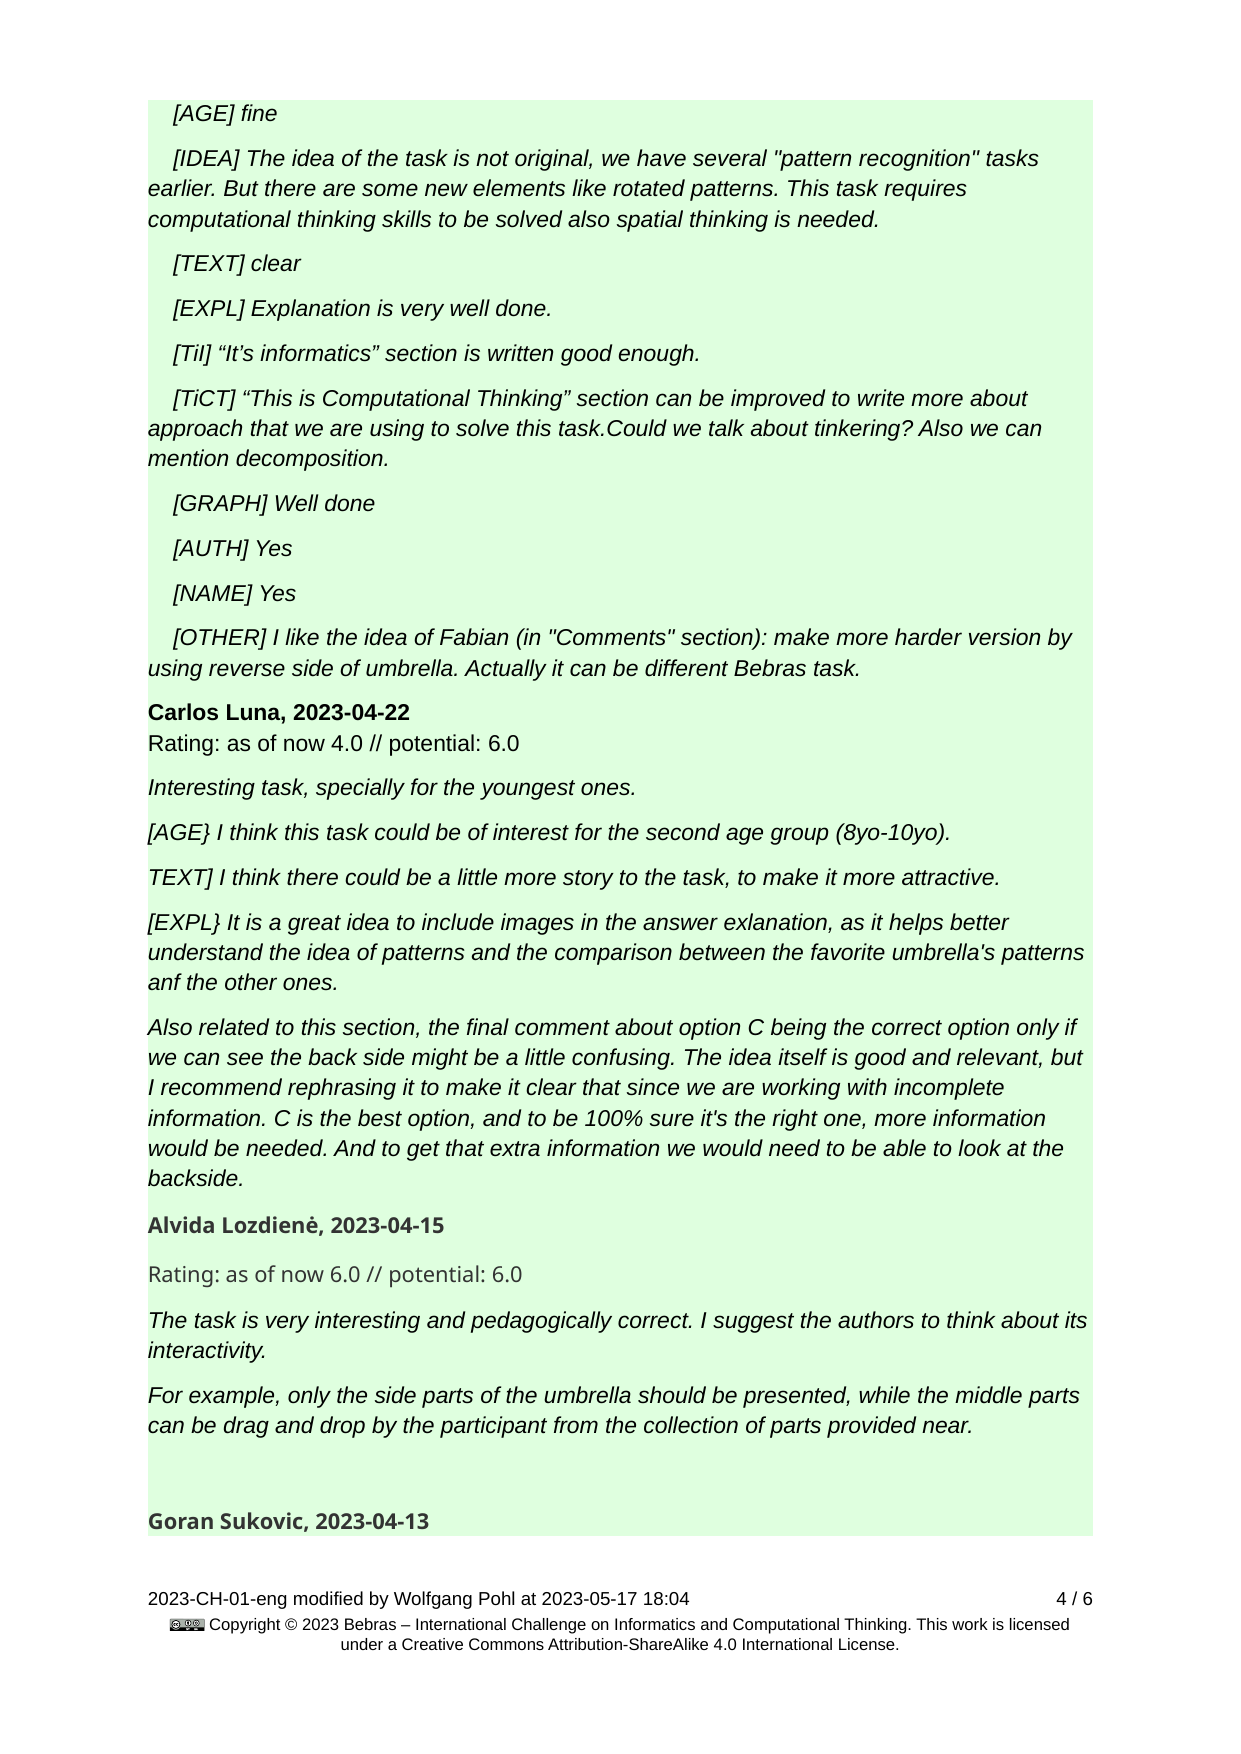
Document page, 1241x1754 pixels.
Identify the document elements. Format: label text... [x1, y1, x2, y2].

text [GRAPH] Well done [148, 490, 1093, 516]
text [OTHER] I like the idea of Fabian (in "Comments" section): make more harder version by using reverse side of umbrella. Actually it can be different Bebras task. [148, 624, 1093, 681]
text [AGE] fine [148, 100, 1093, 127]
text [AUTH] Yes [148, 535, 1093, 561]
text [EXPL} It is a great idea to include images in the answer exlanation, as it helps better understand the idea of patterns and the comparison between the favorite umbrella's patterns anf the other ones. [148, 909, 1093, 996]
text Interesting task, specially for the youngest ones. [148, 774, 1093, 801]
text TEXT] I think there could be a little more story to the task, to make it more attractive. [148, 864, 1093, 890]
text Carlos Luna, 2023-04-22 Rating: as of now 4.0 // potential: 6.0 [148, 699, 1093, 756]
text For example, only the side parts of the umbrella should be presented, while the middle parts can be drag and drop by the participant from the collection of parts provided near. [148, 1382, 1093, 1439]
text Rating: as of now 6.0 // potential: 6.0 [148, 1258, 1093, 1288]
text [NAME] Yes [148, 579, 1093, 606]
text [EXPL] Explanation is very well done. [148, 295, 1093, 322]
text [TiCT] “This is Computational Thinking” section can be improved to write more about approach that we are using to solve this task.Could we talk about tinkering? Also we can mention decomposition. [148, 385, 1093, 472]
text The task is very interesting and pedagogically correct. I suggest the authors to think about its interactivity. [148, 1307, 1093, 1364]
text [TEXT] clear [148, 250, 1093, 277]
text [IDEA] The idea of the task is not original, we have several "pattern recognition" tasks earlier. But there are some new elements like rotated patterns. This task requires computational thinking skills to be solved also spatial thinking is needed. [148, 145, 1093, 232]
text Goran Sukovic, 2023-04-13 [148, 1506, 1093, 1536]
text [AGE} I think this task could be of interest for the second age group (8yo-10yo). [148, 819, 1093, 846]
text Also related to this section, the final comment about option C being the correct option only if we can see the back side might be a little confusing. The idea itself is good and relevant, but I recommend rephrasing it to make it clear that since we are working with incomplete information. C is the best option, and to be 100% sure it's the right one, more information would be needed. And to get that extra information we would need to be able to look at the backside. [148, 1014, 1093, 1191]
text Alvida Lozdienė, 2023-04-15 [148, 1210, 1093, 1239]
text [TiI] “It’s informatics” section is written good enough. [148, 340, 1093, 366]
